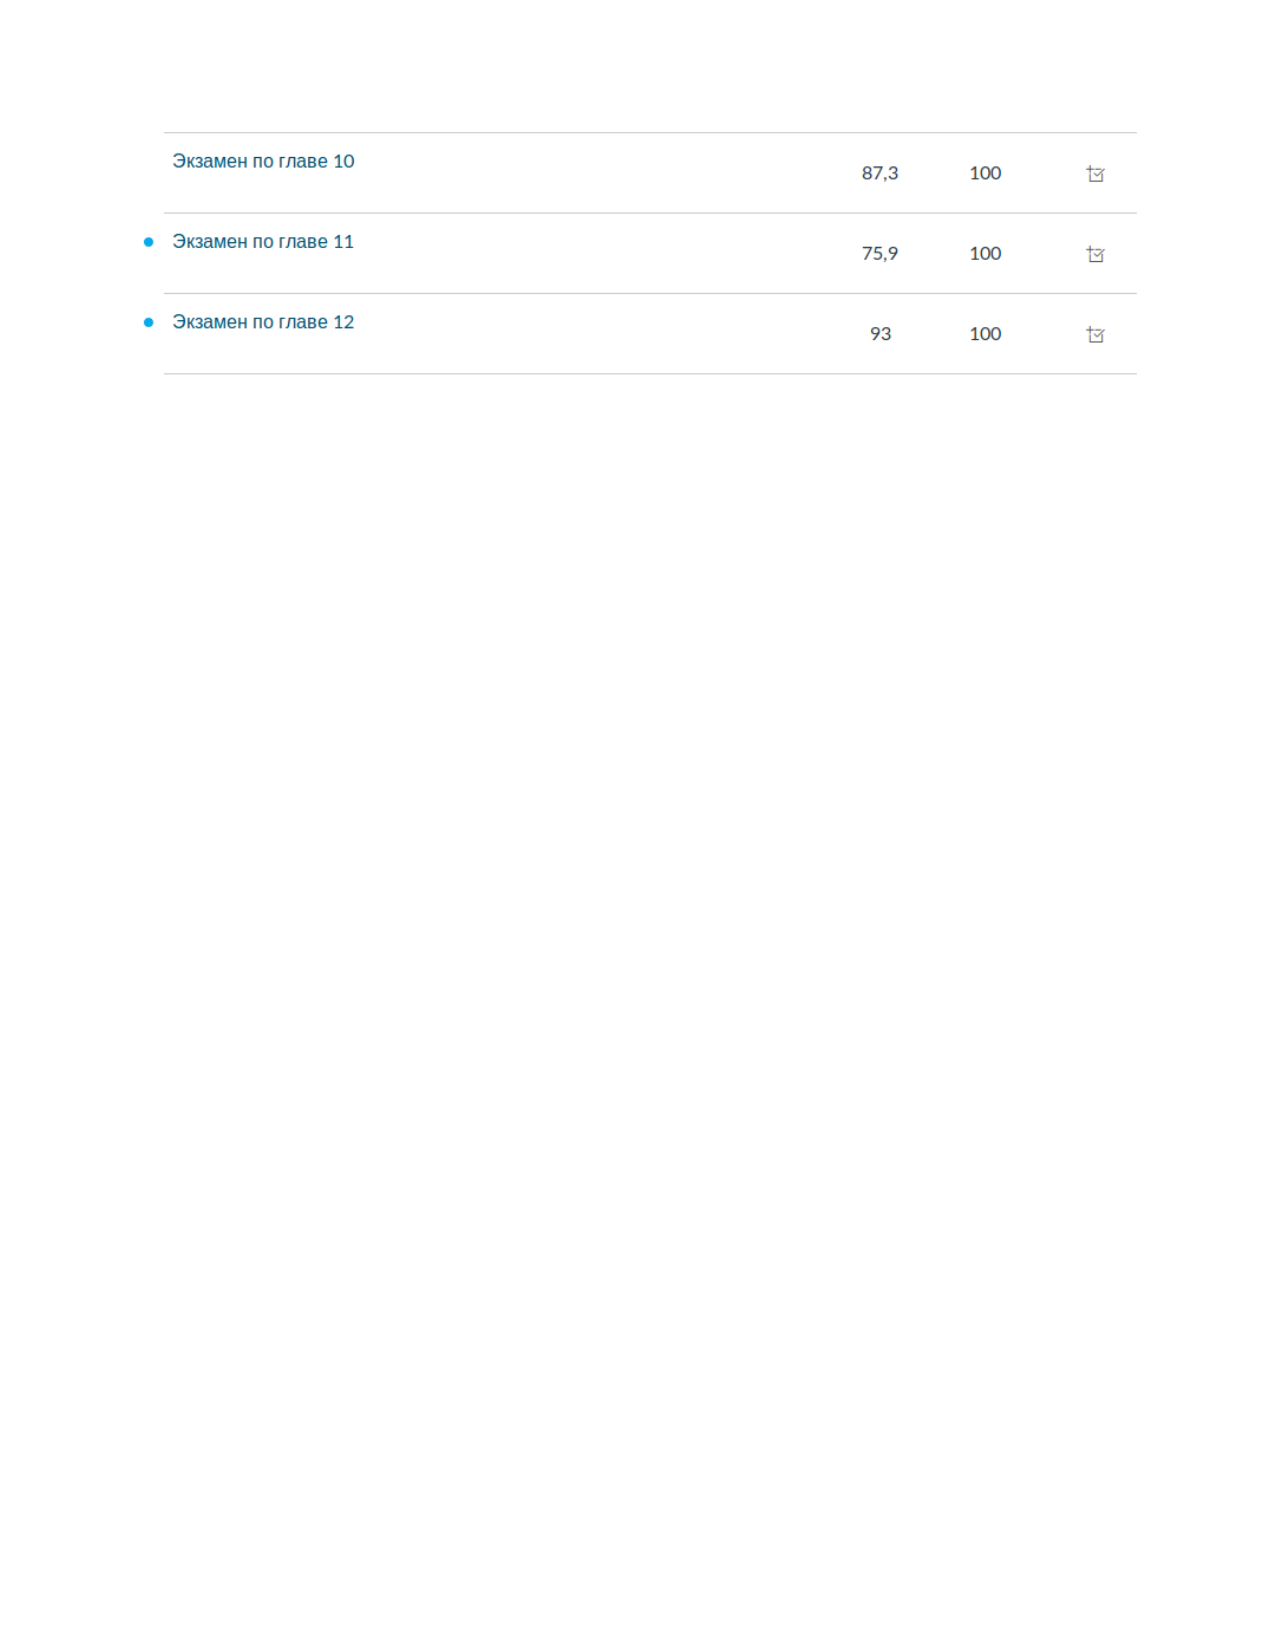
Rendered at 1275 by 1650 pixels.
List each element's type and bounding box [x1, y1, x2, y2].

picture [118, 118, 1157, 384]
